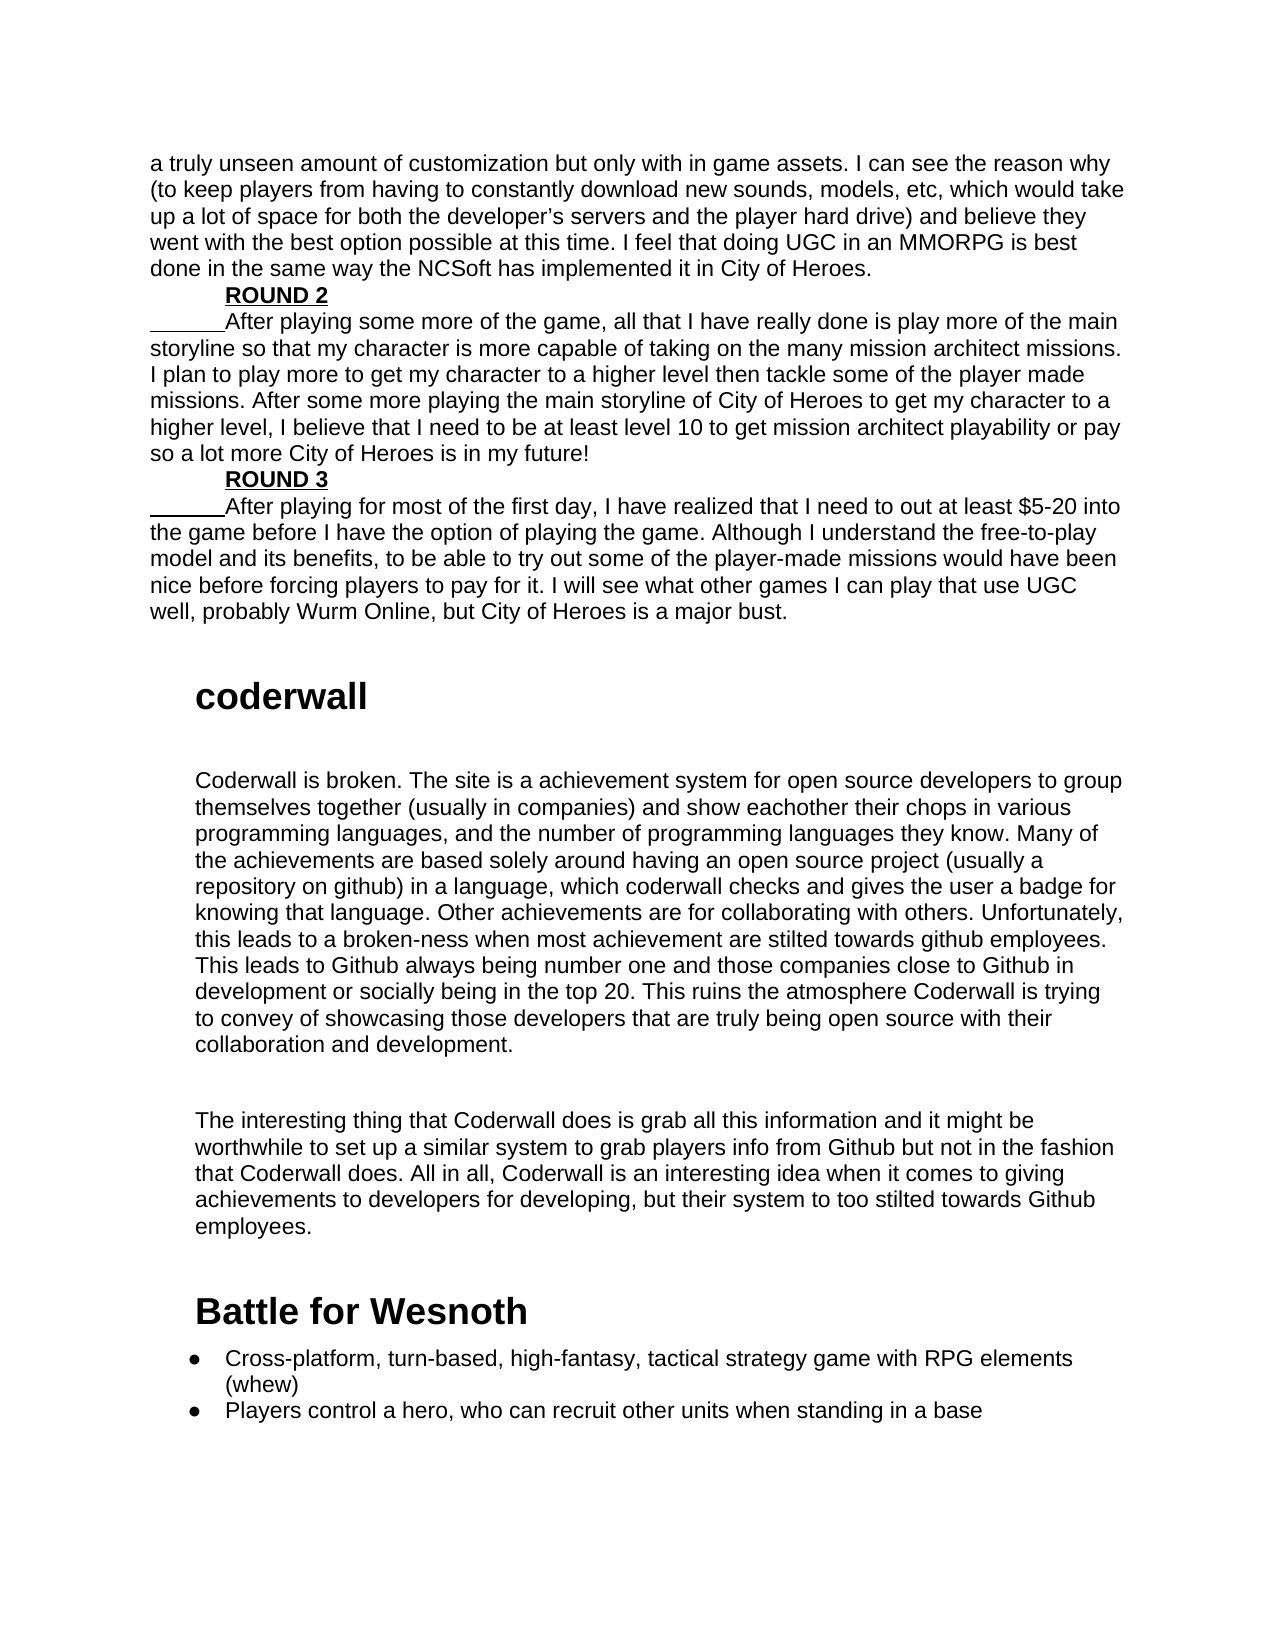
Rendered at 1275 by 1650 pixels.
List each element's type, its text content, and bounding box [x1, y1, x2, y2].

text a truly unseen amount of customization but only with in game assets. I can see the reason why (to keep players from having to constantly download new sounds, models, etc, which would take up a lot of space for both the developer’s servers and the player hard drive) and believe they went with the best option possible at this time. I feel that doing UGC in an MMORPG is best done in the same way the NCSoft has implemented it in City of Heroes. [150, 150, 1125, 282]
subtitle Battle for Wesnoth [150, 1289, 1125, 1332]
list Cross-platform, turn-based, high-fantasy, tactical strategy game with RPG elements (whew) [187, 1345, 1125, 1397]
text ROUND 3 [150, 466, 1125, 493]
text After playing for most of the first day, I have realized that I need to out at least $5-20 into the game before I have the option of playing the game. Although I understand the free-to-play model and its benefits, to be able to try out some of the player-made missions would have been nice before forcing players to pay for it. I will see what other games I can play that use UGC well, probably Wurm Online, but City of Heroes is a major bust. [150, 493, 1125, 624]
subtitle coderwall [150, 674, 1125, 717]
text After playing some more of the game, all that I have really done is play more of the main storyline so that my character is more capable of taking on the many mission architect missions. I plan to play more to get my character to a higher level then tackle some of the player made missions. After some more playing the main storyline of City of Heroes to get my character to a higher level, I believe that I need to be at least level 10 to get mission architect playability or pay so a lot more City of Heroes is in my future! [150, 308, 1125, 466]
subtitle The interesting thing that Coderwall does is grab all this information and it might be worthwhile to set up a similar system to grab players info from Github but not in the fashion that Coderwall does. All in all, Coderwall is an interesting idea when it comes to giving achievements to developers for developing, but their system to too stilted towards Github employees. [150, 1107, 1125, 1239]
text ROUND 2 [150, 282, 1125, 308]
subtitle Coderwall is broken. The site is a achievement system for open source developers to group themselves together (usually in companies) and show eachother their chops in various programming languages, and the number of programming languages they know. Many of the achievements are based solely around having an open source project (usually a repository on github) in a language, which coderwall checks and gives the user a badge for knowing that language. Other achievements are for collaborating with others. Unfortunately, this leads to a broken-ness when most achievement are stilted towards github employees. This leads to Github always being number one and those companies close to Github in development or socially being in the top 20. This ruins the atmosphere Coderwall is trying to convey of showcasing those developers that are truly being open source with their collaboration and development. [150, 767, 1125, 1057]
list Players control a hero, who can recruit other units when standing in a base [187, 1397, 1125, 1424]
